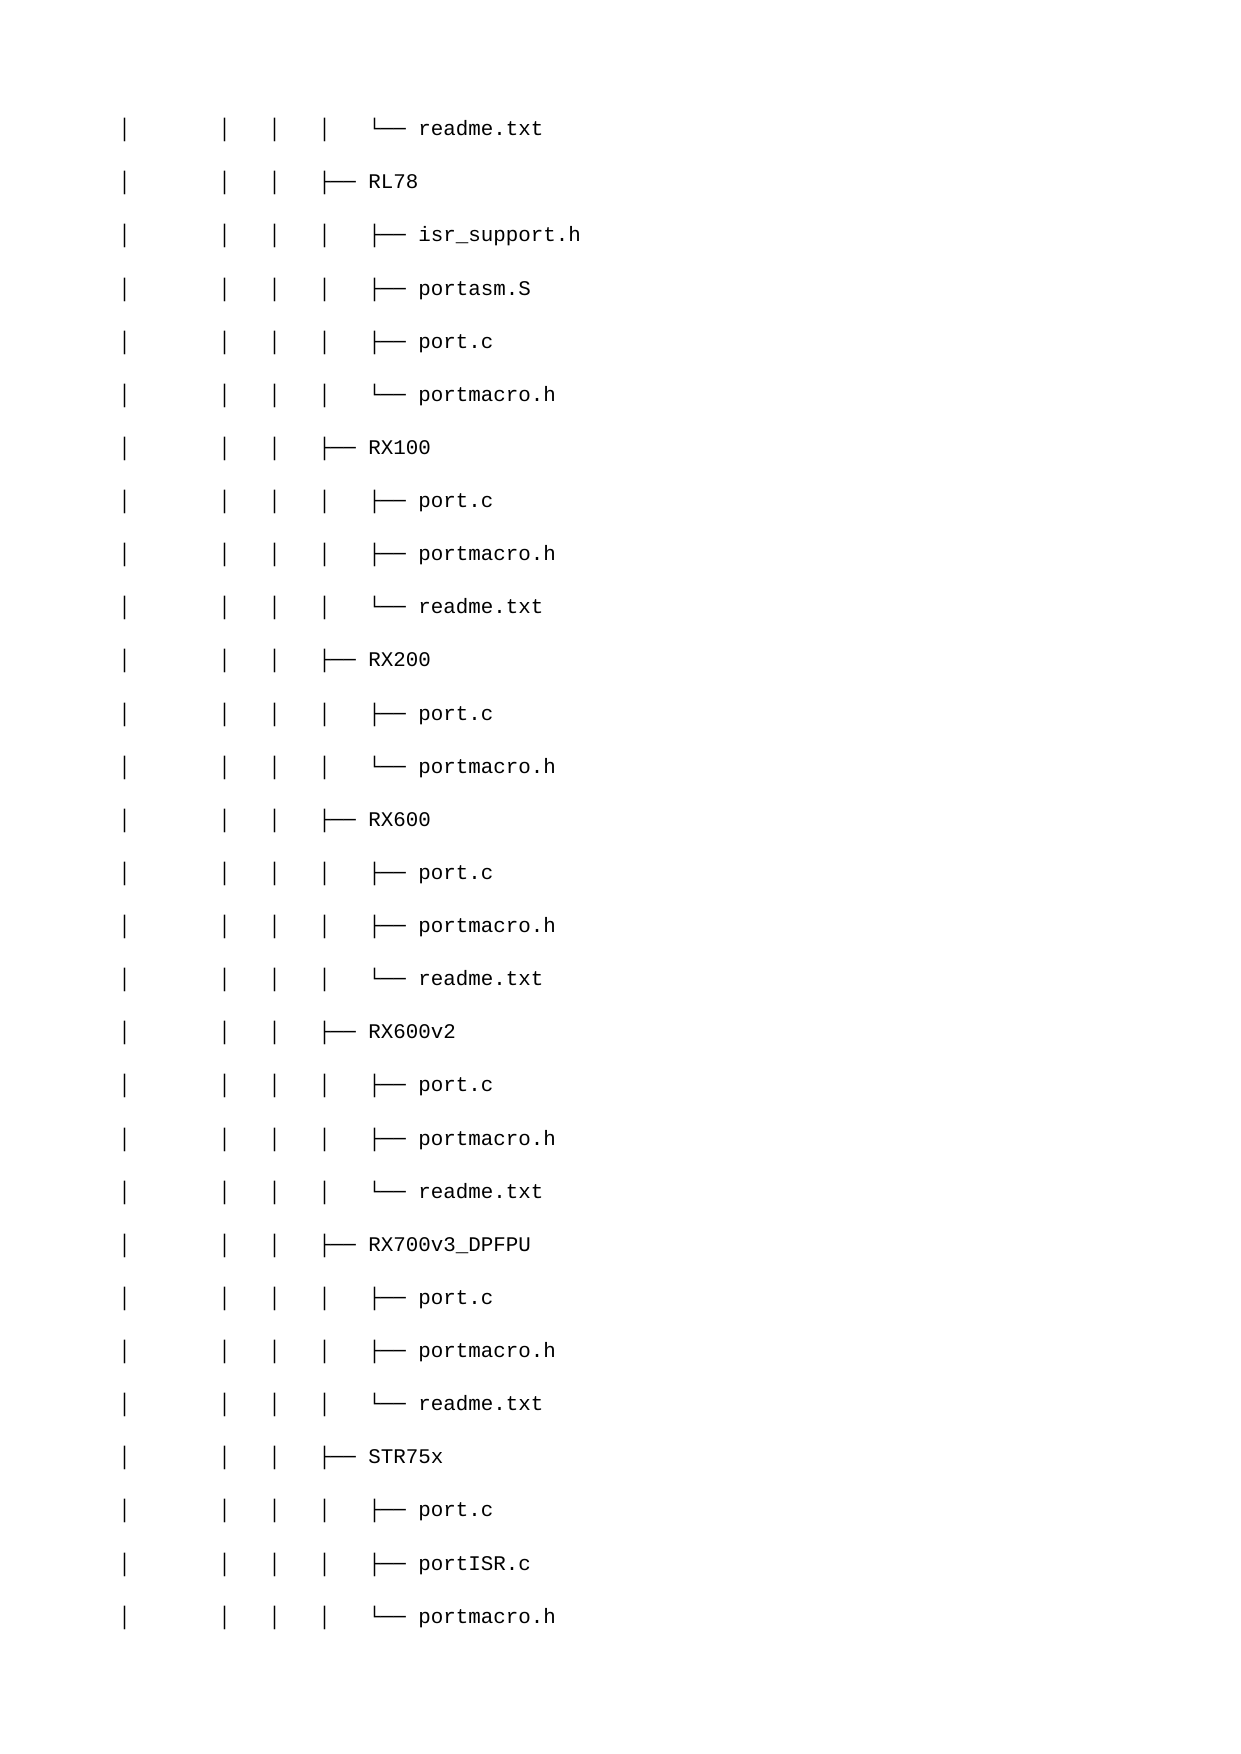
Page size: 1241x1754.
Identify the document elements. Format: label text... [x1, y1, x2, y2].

text │ │ │ │ └── readme.txt [325, 1181, 1122, 1204]
text │ │ │ │ └── readme.txt [275, 1181, 324, 1204]
text │ │ │ │ ├── port.c [118, 1287, 1122, 1311]
text │ │ │ ├── RX600 [325, 809, 1122, 832]
text │ │ │ ├── RX600 [125, 809, 224, 832]
text │ │ │ │ ├── port.c [325, 331, 374, 354]
text │ │ │ ├── RX600 [275, 809, 324, 832]
text │ │ │ │ └── portmacro.h [125, 384, 224, 407]
text │ │ │ │ └── readme.txt [125, 1181, 224, 1204]
text │ │ │ │ └── portmacro.h [225, 1606, 274, 1629]
text │ │ │ │ └── readme.txt [118, 596, 1122, 620]
text │ │ │ │ ├── portmacro.h [118, 1340, 1122, 1364]
text │ │ │ │ ├── isr_support.h [118, 224, 1122, 248]
text │ │ │ │ ├── port.c [118, 1499, 1122, 1523]
text │ │ │ │ ├── portISR.c [118, 1552, 1122, 1576]
text │ │ │ │ ├── port.c [275, 331, 324, 354]
text │ │ │ │ ├── portmacro.h [118, 1127, 1122, 1151]
text │ │ │ │ └── portmacro.h [275, 384, 324, 407]
text │ │ │ │ └── portmacro.h [125, 1606, 224, 1629]
text │ │ │ ├── RX200 [118, 649, 1122, 673]
text │ │ │ ├── RX600 [225, 809, 274, 832]
text │ │ │ │ └── portmacro.h [325, 1606, 1122, 1629]
text │ │ │ ├── RX700v3_DPFPU [325, 1234, 1122, 1257]
text │ │ │ │ └── readme.txt [118, 1393, 1122, 1417]
text │ │ │ │ ├── port.c [375, 331, 1122, 354]
text │ │ │ │ └── readme.txt [225, 1181, 274, 1204]
text │ │ │ ├── RX700v3_DPFPU [125, 1234, 224, 1257]
text │ │ │ │ ├── port.c [118, 702, 1122, 726]
text │ │ │ │ ├── port.c [118, 490, 1122, 514]
text │ │ │ │ └── portmacro.h [225, 384, 274, 407]
text │ │ │ │ └── portmacro.h [325, 756, 1122, 779]
text │ │ │ ├── RL78 [118, 171, 1122, 195]
text │ │ │ │ └── readme.txt [118, 118, 1122, 142]
text │ │ │ │ ├── port.c [118, 862, 1122, 886]
text │ │ │ ├── RX700v3_DPFPU [275, 1234, 324, 1257]
text │ │ │ │ ├── portmacro.h [118, 543, 1122, 567]
text │ │ │ │ └── portmacro.h [125, 756, 224, 779]
text │ │ │ │ ├── portasm.S [118, 277, 1122, 301]
text │ │ │ │ ├── portmacro.h [118, 915, 1122, 939]
text │ │ │ ├── STR75x [118, 1446, 1122, 1470]
text │ │ │ │ ├── port.c [225, 331, 274, 354]
text │ │ │ │ ├── port.c [118, 1074, 1122, 1098]
text │ │ │ │ └── readme.txt [118, 968, 1122, 992]
text │ │ │ │ └── portmacro.h [275, 756, 324, 779]
text │ │ │ │ ├── port.c [125, 331, 224, 354]
text │ │ │ │ └── portmacro.h [275, 1606, 324, 1629]
text │ │ │ │ └── portmacro.h [225, 756, 274, 779]
text │ │ │ ├── RX100 [118, 437, 1122, 461]
text │ │ │ ├── RX600v2 [118, 1021, 1122, 1045]
text │ │ │ ├── RX700v3_DPFPU [225, 1234, 274, 1257]
text │ │ │ │ └── portmacro.h [325, 384, 1122, 407]
